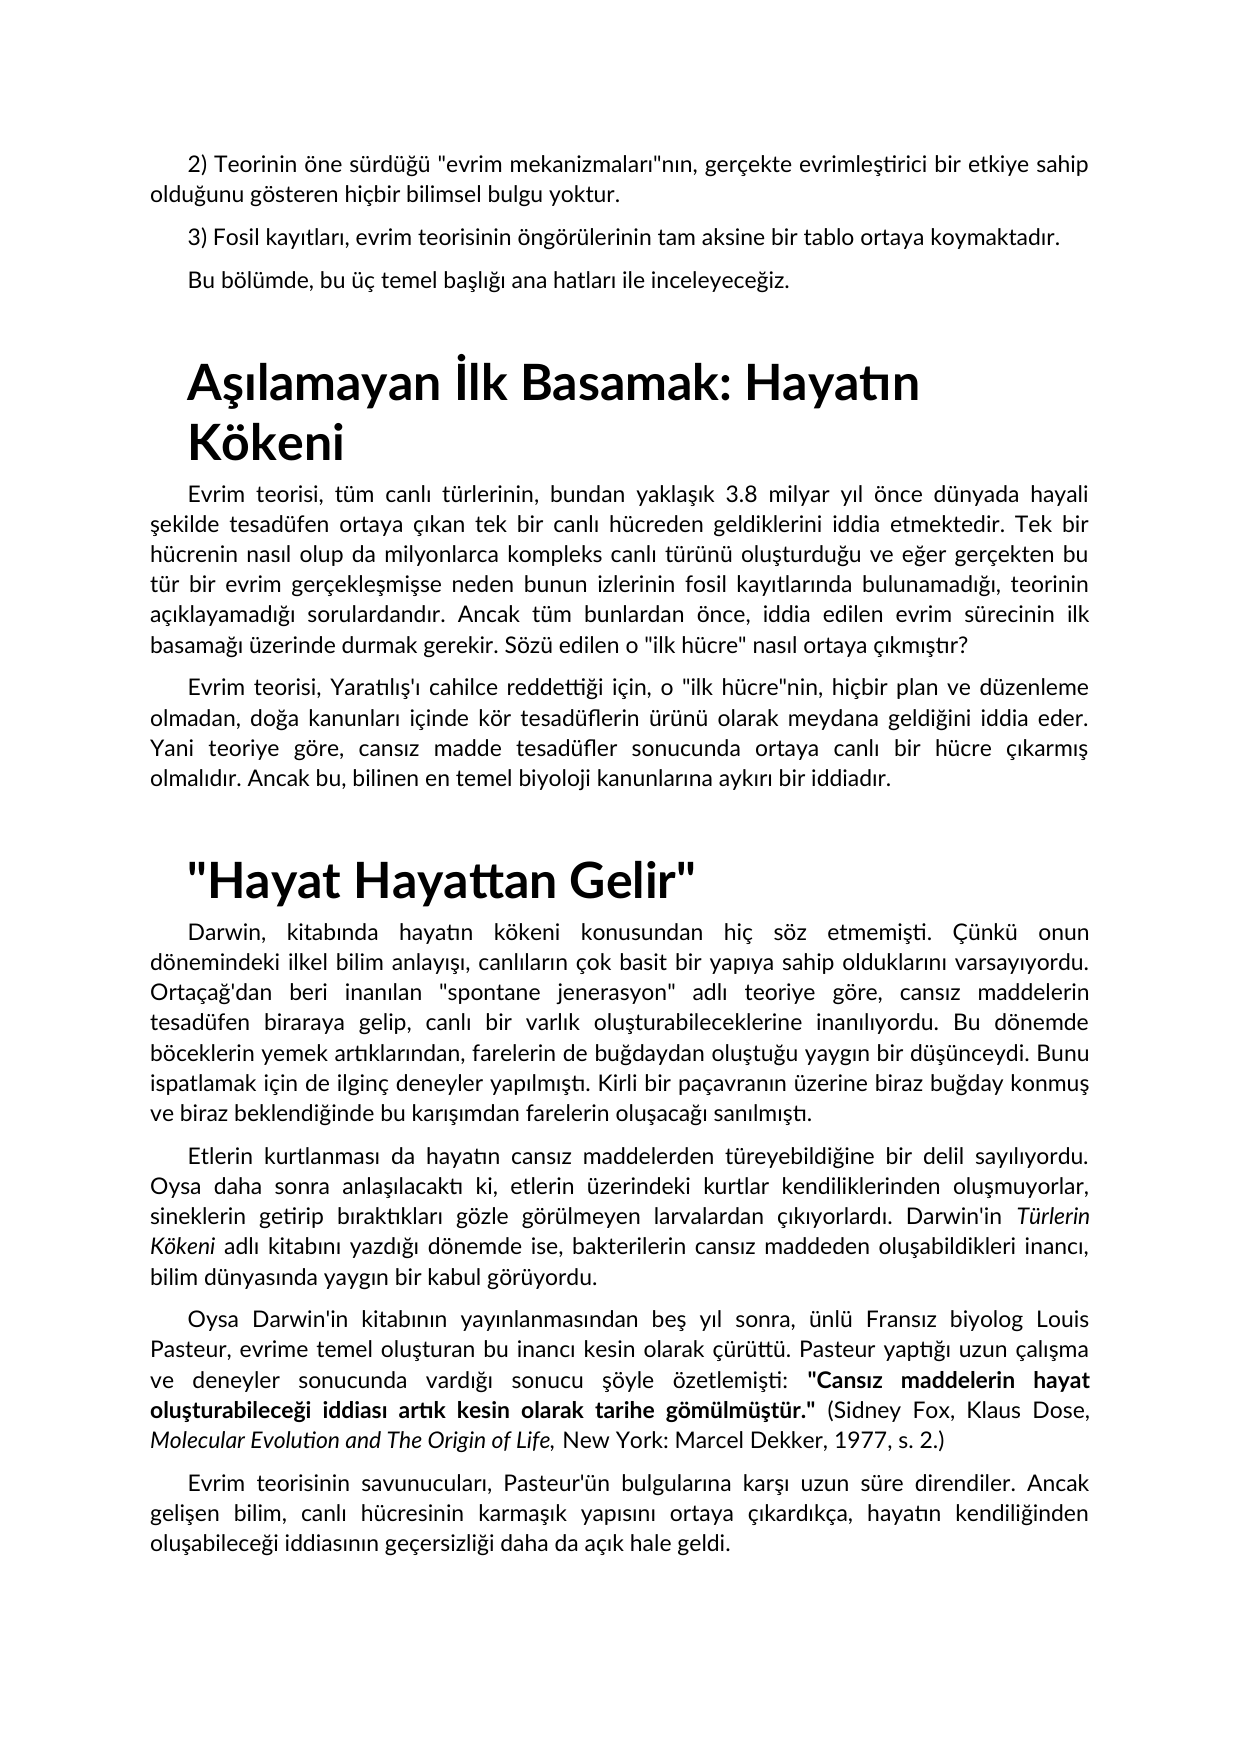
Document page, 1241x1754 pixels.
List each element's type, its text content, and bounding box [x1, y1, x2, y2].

subtitle Aşılamayan İlk Basamak: Hayatın Kökeni [187, 351, 1090, 471]
text Darwin, kitabında hayatın kökeni konusundan hiç söz etmemişti. Çünkü onun dönemindeki ilkel bilim anlayışı, canlıların çok basit bir yapıya sahip olduklarını varsayıyordu. Ortaçağ'dan beri inanılan "spontane jenerasyon" adlı teoriye göre, cansız maddelerin tesadüfen biraraya gelip, canlı bir varlık oluşturabileceklerine inanılıyordu. Bu dönemde böceklerin yemek artıklarından, farelerin de buğdaydan oluştuğu yaygın bir düşünceydi. Bunu ispatlamak için de ilginç deneyler yapılmıştı. Kirli bir paçavranın üzerine biraz buğday konmuş ve biraz beklendiğinde bu karışımdan farelerin oluşacağı sanılmıştı. [150, 917, 1090, 1126]
text 3) Fosil kayıtları, evrim teorisinin öngörülerinin tam aksine bir tablo ortaya koymaktadır. [150, 223, 1090, 250]
text Oysa Darwin'in kitabının yayınlanmasından beş yıl sonra, ünlü Fransız biyolog Louis Pasteur, evrime temel oluşturan bu inancı kesin olarak çürüttü. Pasteur yaptığı uzun çalışma ve deneyler sonucunda vardığı sonucu şöyle özetlemişti: "Cansız maddelerin hayat oluşturabileceği iddiası artık kesin olarak tarihe gömülmüştür." (Sidney Fox, Klaus Dose, Molecular Evolution and The Origin of Life, New York: Marcel Dekker, 1977, s. 2.) [150, 1305, 1090, 1453]
text 2) Teorinin öne sürdüğü "evrim mekanizmaları"nın, gerçekte evrimleştirici bir etkiye sahip olduğunu gösteren hiçbir bilimsel bulgu yoktur. [150, 150, 1090, 208]
text Evrim teorisinin savunucuları, Pasteur'ün bulgularına karşı uzun süre direndiler. Ancak gelişen bilim, canlı hücresinin karmaşık yapısını ortaya çıkardıkça, hayatın kendiliğinden oluşabileceği iddiasının geçersizliği daha da açık hale geldi. [150, 1468, 1090, 1556]
text Bu bölümde, bu üç temel başlığı ana hatları ile inceleyeceğiz. [150, 266, 1090, 293]
text Evrim teorisi, Yaratılış'ı cahilce reddettiği için, o "ilk hücre"nin, hiçbir plan ve düzenleme olmadan, doğa kanunları içinde kör tesadüflerin ürünü olarak meydana geldiğini iddia eder. Yani teoriye göre, cansız madde tesadüfler sonucunda ortaya canlı bir hücre çıkarmış olmalıdır. Ancak bu, bilinen en temel biyoloji kanunlarına aykırı bir iddiadır. [150, 673, 1090, 791]
text Evrim teorisi, tüm canlı türlerinin, bundan yaklaşık 3.8 milyar yıl önce dünyada hayali şekilde tesadüfen ortaya çıkan tek bir canlı hücreden geldiklerini iddia etmektedir. Tek bir hücrenin nasıl olup da milyonlarca kompleks canlı türünü oluşturduğu ve eğer gerçekten bu tür bir evrim gerçekleşmişse neden bunun izlerinin fosil kayıtlarında bulunamadığı, teorinin açıklayamadığı sorulardandır. Ancak tüm bunlardan önce, iddia edilen evrim sürecinin ilk basamağı üzerinde durmak gerekir. Sözü edilen o "ilk hücre" nasıl ortaya çıkmıştır? [150, 479, 1090, 658]
subtitle "Hayat Hayattan Gelir" [187, 849, 1090, 909]
text Etlerin kurtlanması da hayatın cansız maddelerden türeyebildiğine bir delil sayılıyordu. Oysa daha sonra anlaşılacaktı ki, etlerin üzerindeki kurtlar kendiliklerinden oluşmuyorlar, sineklerin getirip bıraktıkları gözle görülmeyen larvalardan çıkıyorlardı. Darwin'in Türlerin Kökeni adlı kitabını yazdığı dönemde ise, bakterilerin cansız maddeden oluşabildikleri inancı, bilim dünyasında yaygın bir kabul görüyordu. [150, 1141, 1090, 1290]
